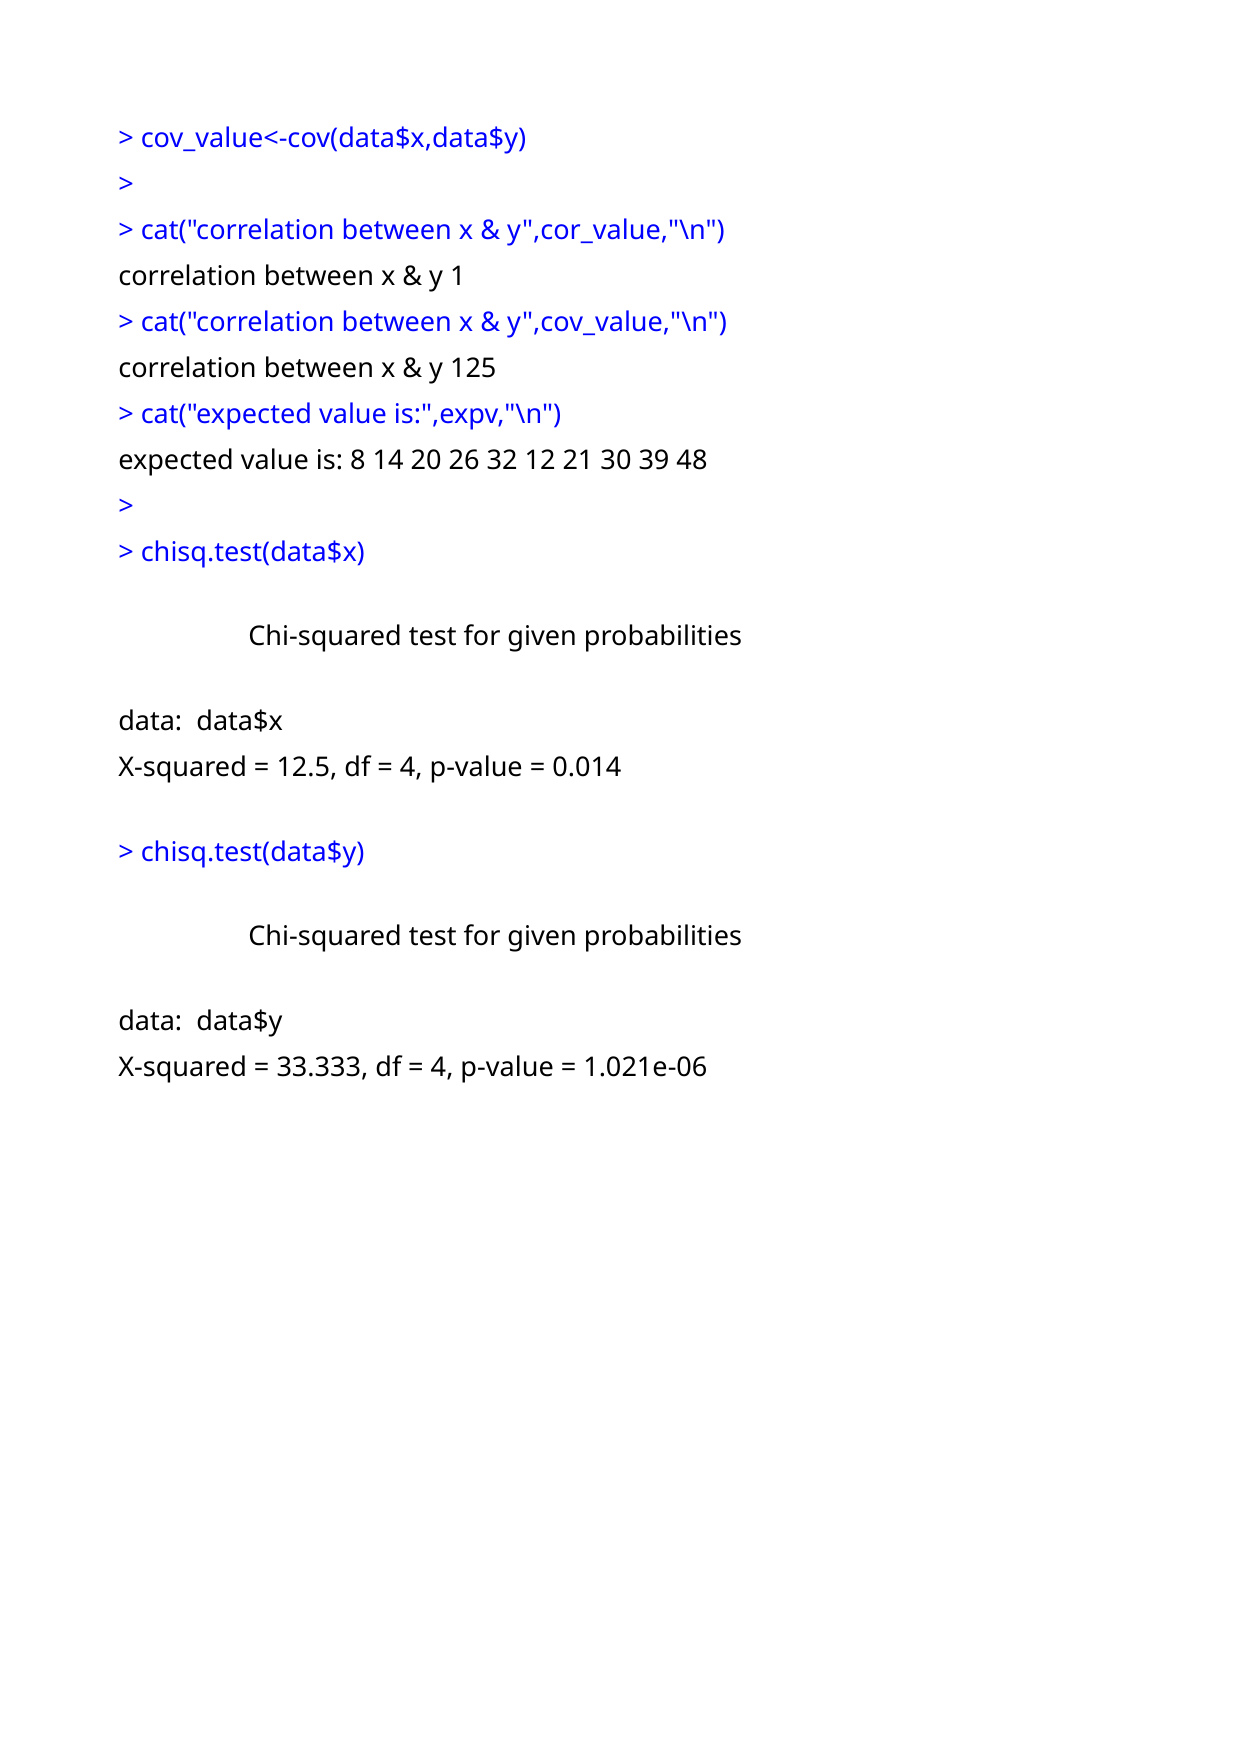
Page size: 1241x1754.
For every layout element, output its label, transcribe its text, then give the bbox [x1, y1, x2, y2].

text > cat("correlation between x & y",cor_value,"\n") [118, 210, 1122, 247]
text correlation between x & y 1 [118, 256, 1122, 293]
text > [118, 486, 1122, 523]
text Chi-squared test for given probabilities [118, 617, 1122, 654]
text X-squared = 12.5, df = 4, p-value = 0.014 [118, 748, 1122, 784]
text Chi-squared test for given probabilities [118, 916, 1122, 953]
text > cov_value<-cov(data$x,data$y) [118, 118, 1122, 155]
text > cat("expected value is:",expv,"\n") [118, 394, 1122, 431]
text > chisq.test(data$x) [118, 532, 1122, 569]
text > cat("correlation between x & y",cov_value,"\n") [118, 302, 1122, 339]
text > [118, 164, 1122, 201]
text > chisq.test(data$y) [118, 832, 1122, 869]
text data: data$y [118, 1001, 1122, 1038]
text expected value is: 8 14 20 26 32 12 21 30 39 48 [118, 440, 1122, 477]
text data: data$x [118, 702, 1122, 738]
text correlation between x & y 125 [118, 348, 1122, 385]
text X-squared = 33.333, df = 4, p-value = 1.021e-06 [118, 1047, 1122, 1084]
